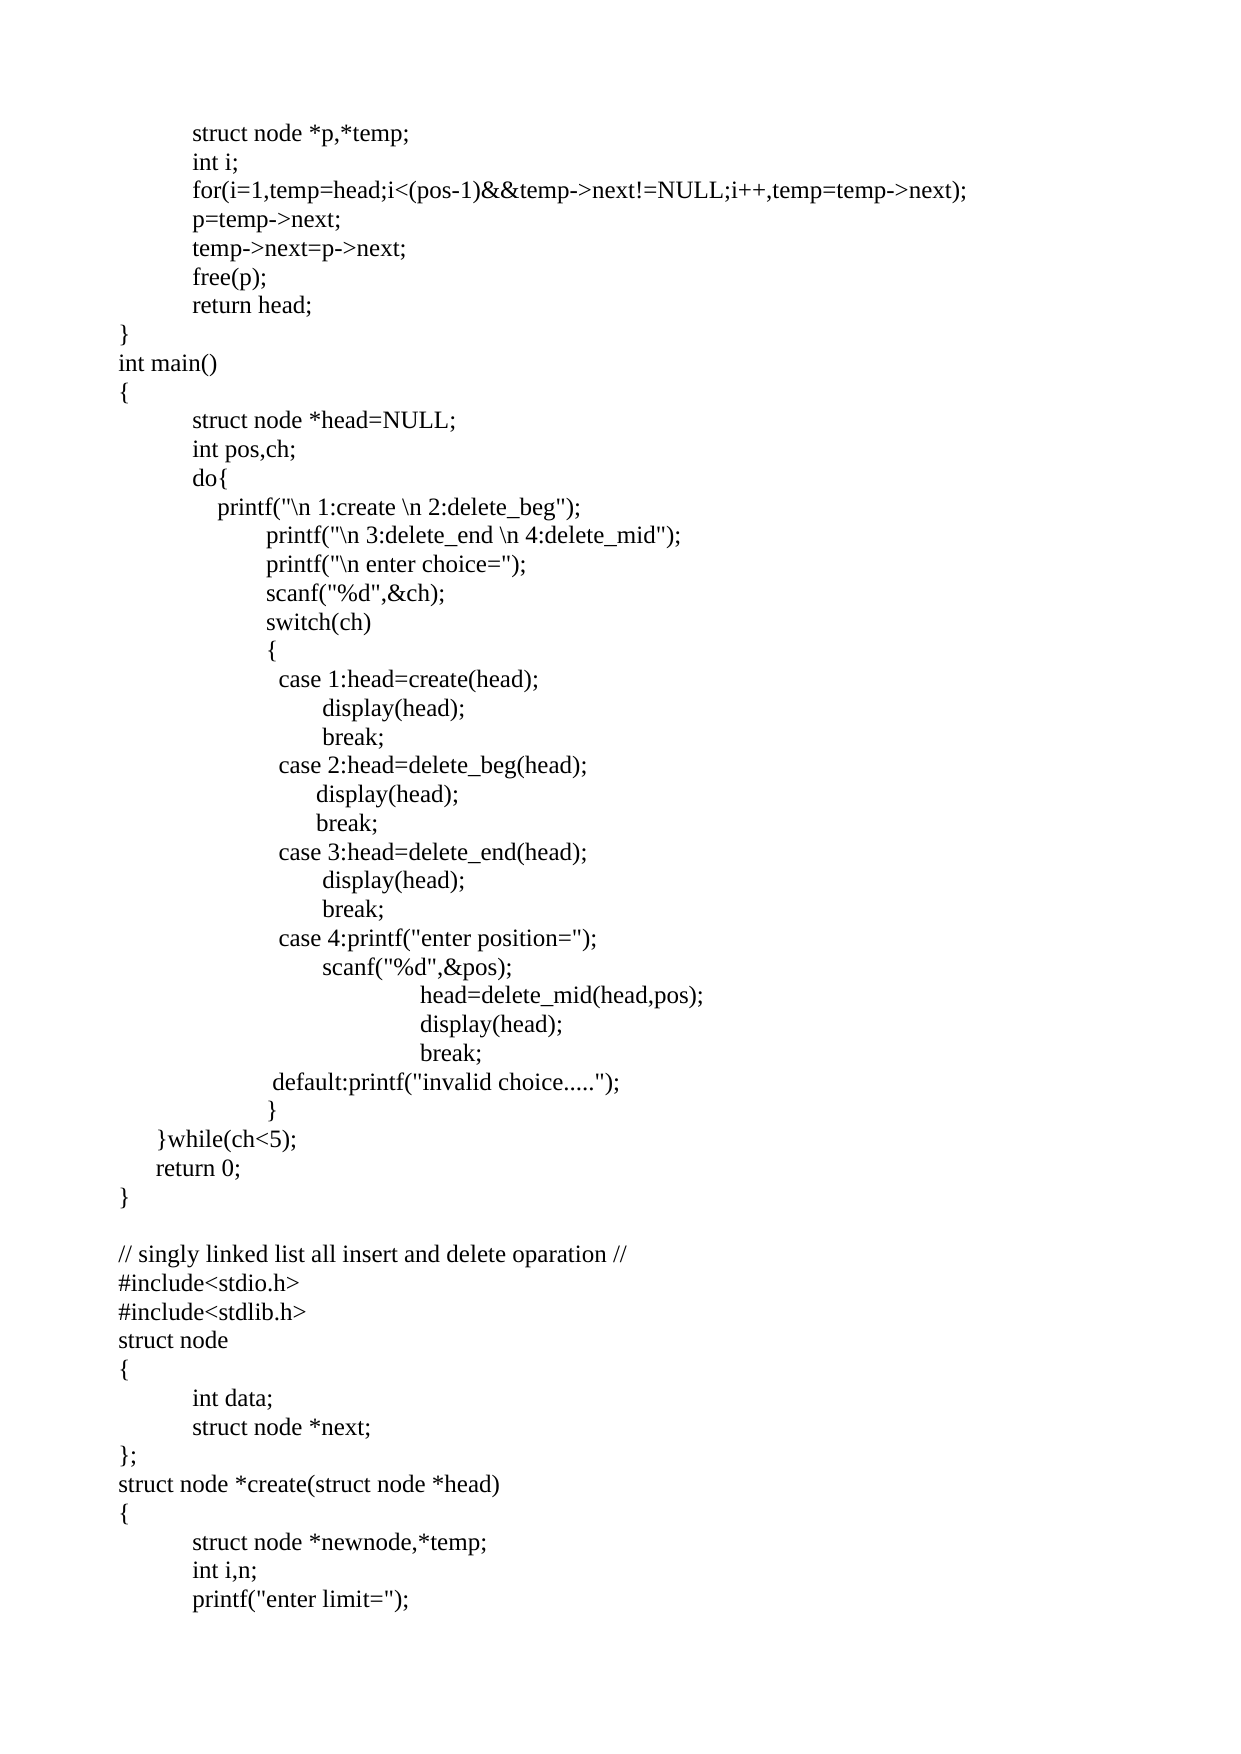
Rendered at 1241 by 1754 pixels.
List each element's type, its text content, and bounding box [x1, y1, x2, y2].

text struct node *p,*temp; [118, 118, 1122, 147]
text case 2:head=delete_beg(head); [118, 751, 1122, 779]
text struct node *newnode,*temp; [118, 1527, 1122, 1556]
text } [118, 1096, 1122, 1124]
text display(head); [118, 1009, 1122, 1038]
text printf("\n enter choice="); [118, 549, 1122, 578]
text struct node *head=NULL; [118, 406, 1122, 434]
text struct node *create(struct node *head) [118, 1469, 1122, 1498]
text break; [118, 808, 1122, 837]
text return 0; [118, 1153, 1122, 1182]
text { [118, 1354, 1122, 1383]
text { [118, 636, 1122, 664]
text }while(ch<5); [118, 1124, 1122, 1153]
text for(i=1,temp=head;i<(pos-1)&&temp->next!=NULL;i++,temp=temp->next); [118, 176, 1122, 204]
text struct node *next; [118, 1412, 1122, 1441]
text default:printf("invalid choice....."); [118, 1067, 1122, 1096]
text free(p); [118, 262, 1122, 291]
text } [118, 1182, 1122, 1211]
text { [118, 1498, 1122, 1527]
text } [118, 319, 1122, 348]
text #include<stdio.h> [118, 1268, 1122, 1297]
text return head; [118, 291, 1122, 319]
text #include<stdlib.h> [118, 1297, 1122, 1326]
text do{ [118, 463, 1122, 492]
text p=temp->next; [118, 204, 1122, 233]
text printf("\n 1:create \n 2:delete_beg"); [118, 492, 1122, 521]
text }; [118, 1441, 1122, 1469]
text printf("enter limit="); [118, 1584, 1122, 1613]
text case 3:head=delete_end(head); [118, 837, 1122, 866]
text struct node [118, 1326, 1122, 1354]
text display(head); [118, 779, 1122, 808]
text { [118, 377, 1122, 406]
text display(head); [118, 866, 1122, 894]
text switch(ch) [118, 607, 1122, 636]
text int pos,ch; [118, 434, 1122, 463]
text case 1:head=create(head); [118, 664, 1122, 693]
text scanf("%d",&ch); [118, 578, 1122, 607]
text int main() [118, 348, 1122, 377]
text // singly linked list all insert and delete oparation // [118, 1239, 1122, 1268]
text case 4:printf("enter position="); [118, 923, 1122, 952]
text break; [118, 1038, 1122, 1067]
text scanf("%d",&pos); [118, 952, 1122, 981]
text temp->next=p->next; [118, 233, 1122, 262]
text break; [118, 722, 1122, 751]
text head=delete_mid(head,pos); [118, 981, 1122, 1009]
text int data; [118, 1383, 1122, 1412]
text display(head); [118, 693, 1122, 722]
text int i,n; [118, 1556, 1122, 1584]
text int i; [118, 147, 1122, 176]
text break; [118, 894, 1122, 923]
text printf("\n 3:delete_end \n 4:delete_mid"); [118, 521, 1122, 549]
